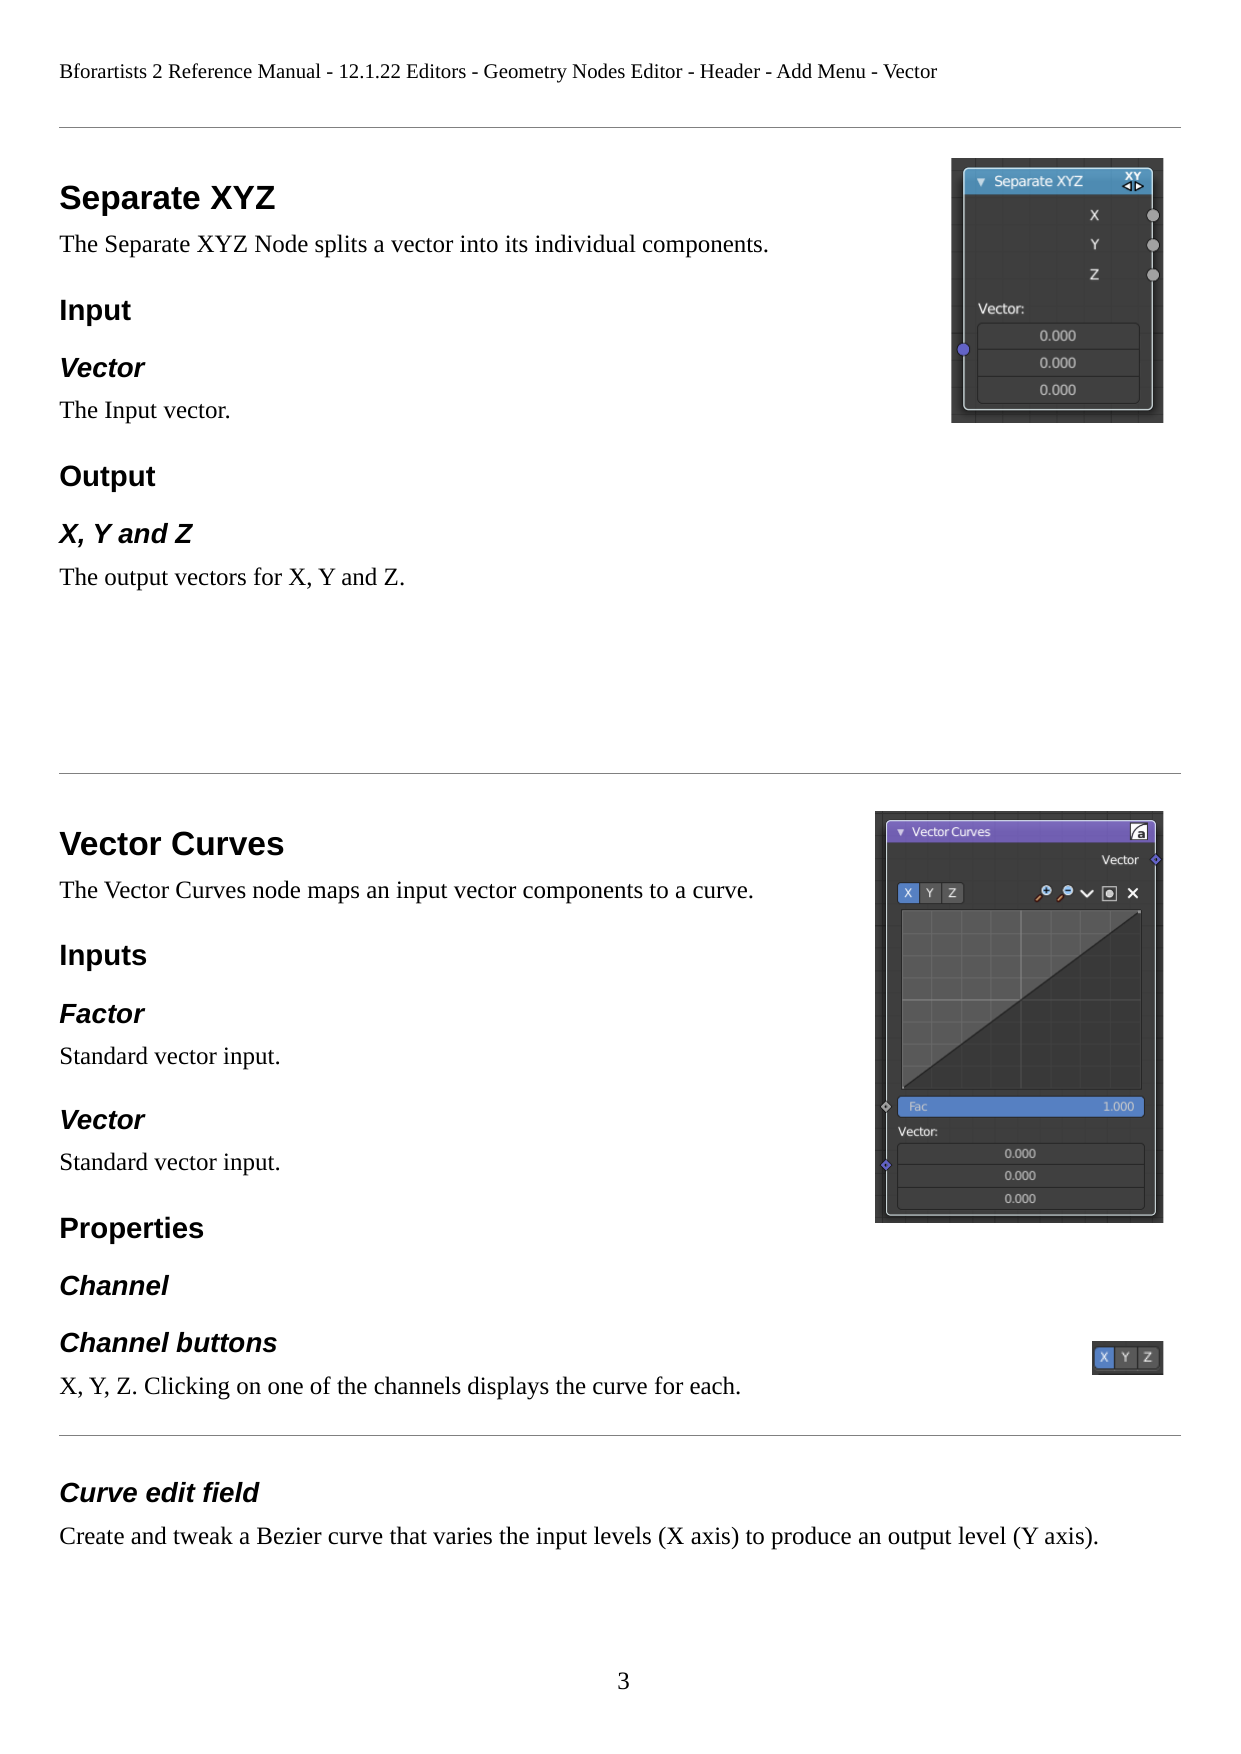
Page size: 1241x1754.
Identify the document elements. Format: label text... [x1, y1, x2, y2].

text The output vectors for X, Y and Z. [59, 562, 1181, 591]
subtitle Output [59, 459, 1181, 493]
subtitle [1164, 292, 1181, 326]
subtitle [1164, 997, 1181, 1029]
subtitle Factor [59, 997, 875, 1029]
text [1164, 1147, 1181, 1176]
subtitle [1164, 938, 1181, 972]
subtitle [1164, 823, 1181, 862]
subtitle Separate XYZ [59, 178, 951, 216]
text The Input vector. [59, 396, 1181, 424]
subtitle Inputs [59, 938, 875, 972]
picture [951, 158, 1164, 423]
text [1164, 1041, 1181, 1070]
subtitle [1164, 1103, 1181, 1135]
subtitle Vector Curves [59, 823, 875, 862]
text X, Y, Z. Clicking on one of the channels displays the curve for each. [59, 1371, 1181, 1400]
text Create and tweak a Bezier curve that varies the input levels (X axis) to produce an output level (Y axis). [59, 1521, 1181, 1550]
subtitle [1164, 351, 1181, 383]
subtitle [1164, 178, 1181, 216]
text The Vector Curves node maps an input vector components to a curve. [59, 875, 875, 903]
subtitle Input [59, 292, 951, 326]
subtitle Vector [59, 351, 951, 383]
text Standard vector input. [59, 1041, 875, 1070]
subtitle Curve edit field [59, 1477, 1181, 1509]
subtitle X, Y and Z [59, 518, 1181, 550]
subtitle Channel buttons [59, 1327, 1181, 1358]
picture [1092, 1341, 1164, 1375]
text The Separate XYZ Node splits a vector into its individual components. [59, 229, 951, 257]
picture [875, 811, 1164, 1223]
subtitle Channel [59, 1270, 1181, 1302]
subtitle Properties [59, 1211, 1181, 1245]
subtitle Vector [59, 1103, 875, 1135]
text Standard vector input. [59, 1147, 875, 1176]
